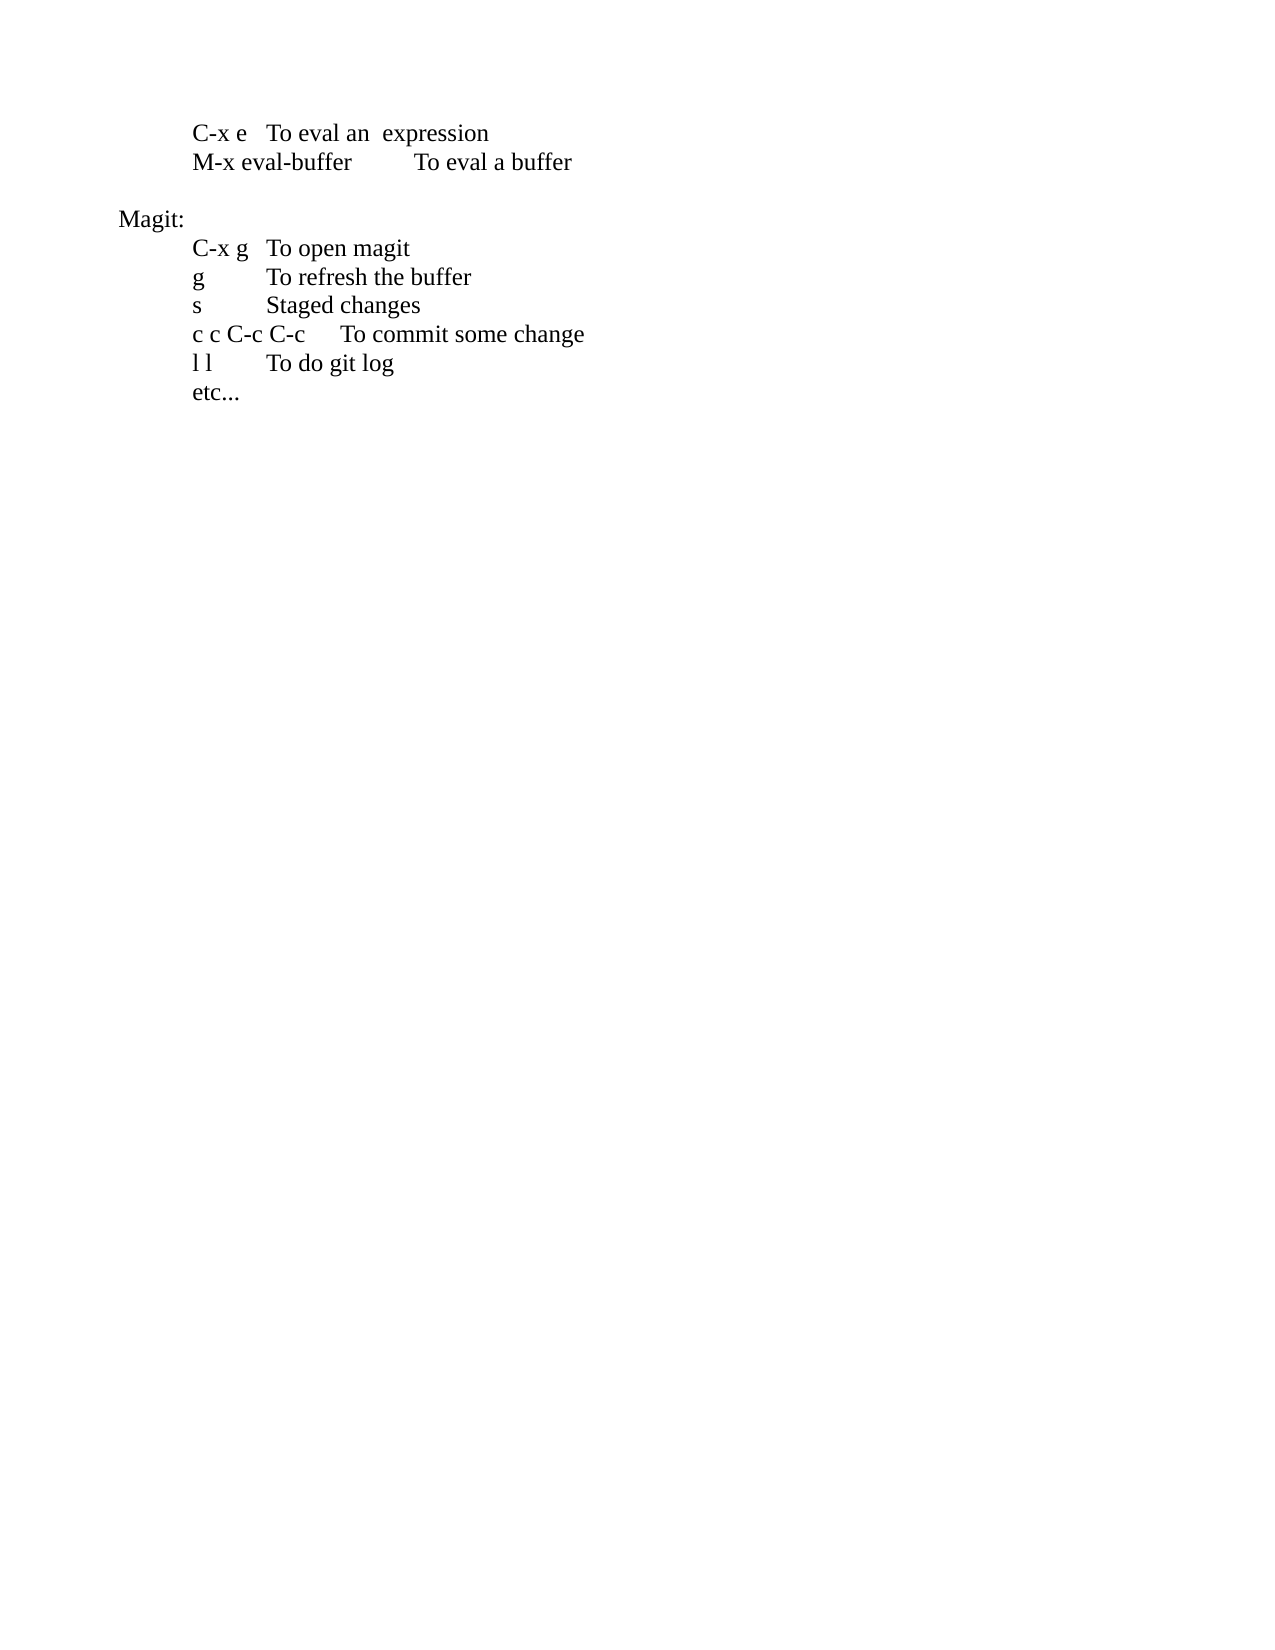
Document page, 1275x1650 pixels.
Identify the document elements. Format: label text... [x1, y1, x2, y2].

text Magit: [118, 204, 1157, 233]
text s Staged changes [118, 291, 1157, 319]
text C-x g To open magit [118, 233, 1157, 262]
text g To refresh the buffer [118, 262, 1157, 291]
text C-x e To eval an expression [118, 118, 1157, 147]
text l l To do git log [118, 348, 1157, 377]
text etc... [118, 377, 1157, 406]
text c c C-c C-c To commit some change [118, 319, 1157, 348]
text M-x eval-buffer To eval a buffer [118, 147, 1157, 176]
